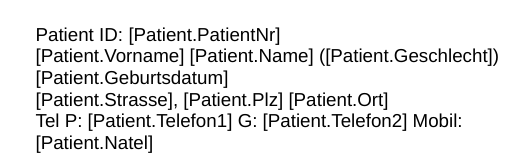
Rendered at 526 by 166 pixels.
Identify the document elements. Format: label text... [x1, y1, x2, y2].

text Patient ID: [Patient.PatientNr] [35, 24, 526, 45]
text [Patient.Strasse], [Patient.Plz] [Patient.Ort] [35, 88, 526, 110]
text Tel P: [Patient.Telefon1] G: [Patient.Telefon2] Mobil: [Patient.Natel] [35, 110, 526, 153]
text [Patient.Vorname] [Patient.Name] ([Patient.Geschlecht]) [Patient.Geburtsdatum] [35, 45, 526, 88]
